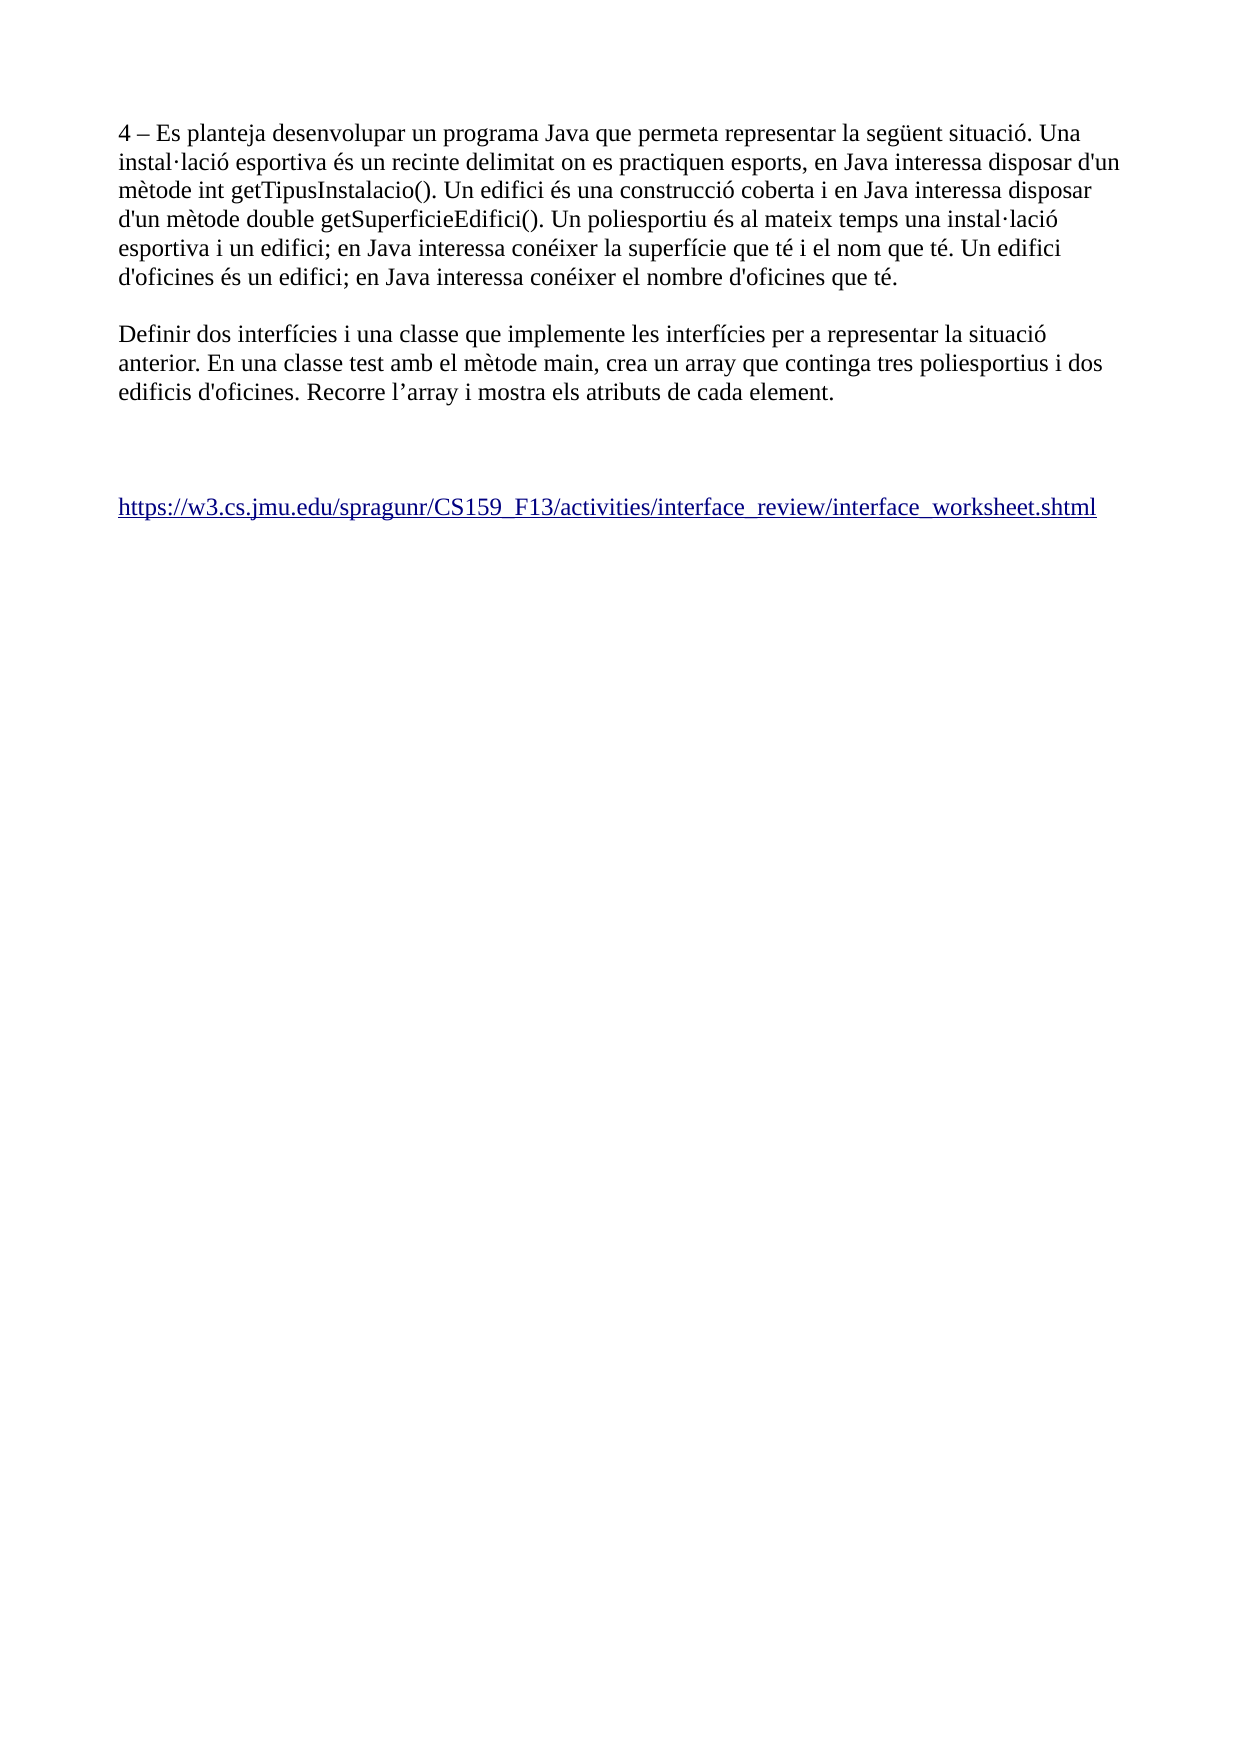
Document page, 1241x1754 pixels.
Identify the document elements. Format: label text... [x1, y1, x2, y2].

text 4 – Es planteja desenvolupar un programa Java que permeta representar la següent situació. Una instal·lació esportiva és un recinte delimitat on es practiquen esports, en Java interessa disposar d'un mètode int getTipusInstalacio(). Un edifici és una construcció coberta i en Java interessa disposar d'un mètode double getSuperficieEdifici(). Un poliesportiu és al mateix temps una instal·lació esportiva i un edifici; en Java interessa conéixer la superfície que té i el nom que té. Un edifici d'oficines és un edifici; en Java interessa conéixer el nombre d'oficines que té. [118, 118, 1122, 291]
text Definir dos interfícies i una classe que implemente les interfícies per a representar la situació anterior. En una classe test amb el mètode main, crea un array que continga tres poliesportius i dos edificis d'oficines. Recorre l’array i mostra els atributs de cada element. [118, 319, 1122, 406]
text https://w3.cs.jmu.edu/spragunr/CS159_F13/activities/interface_review/interface_worksheet.shtml [118, 492, 1122, 521]
